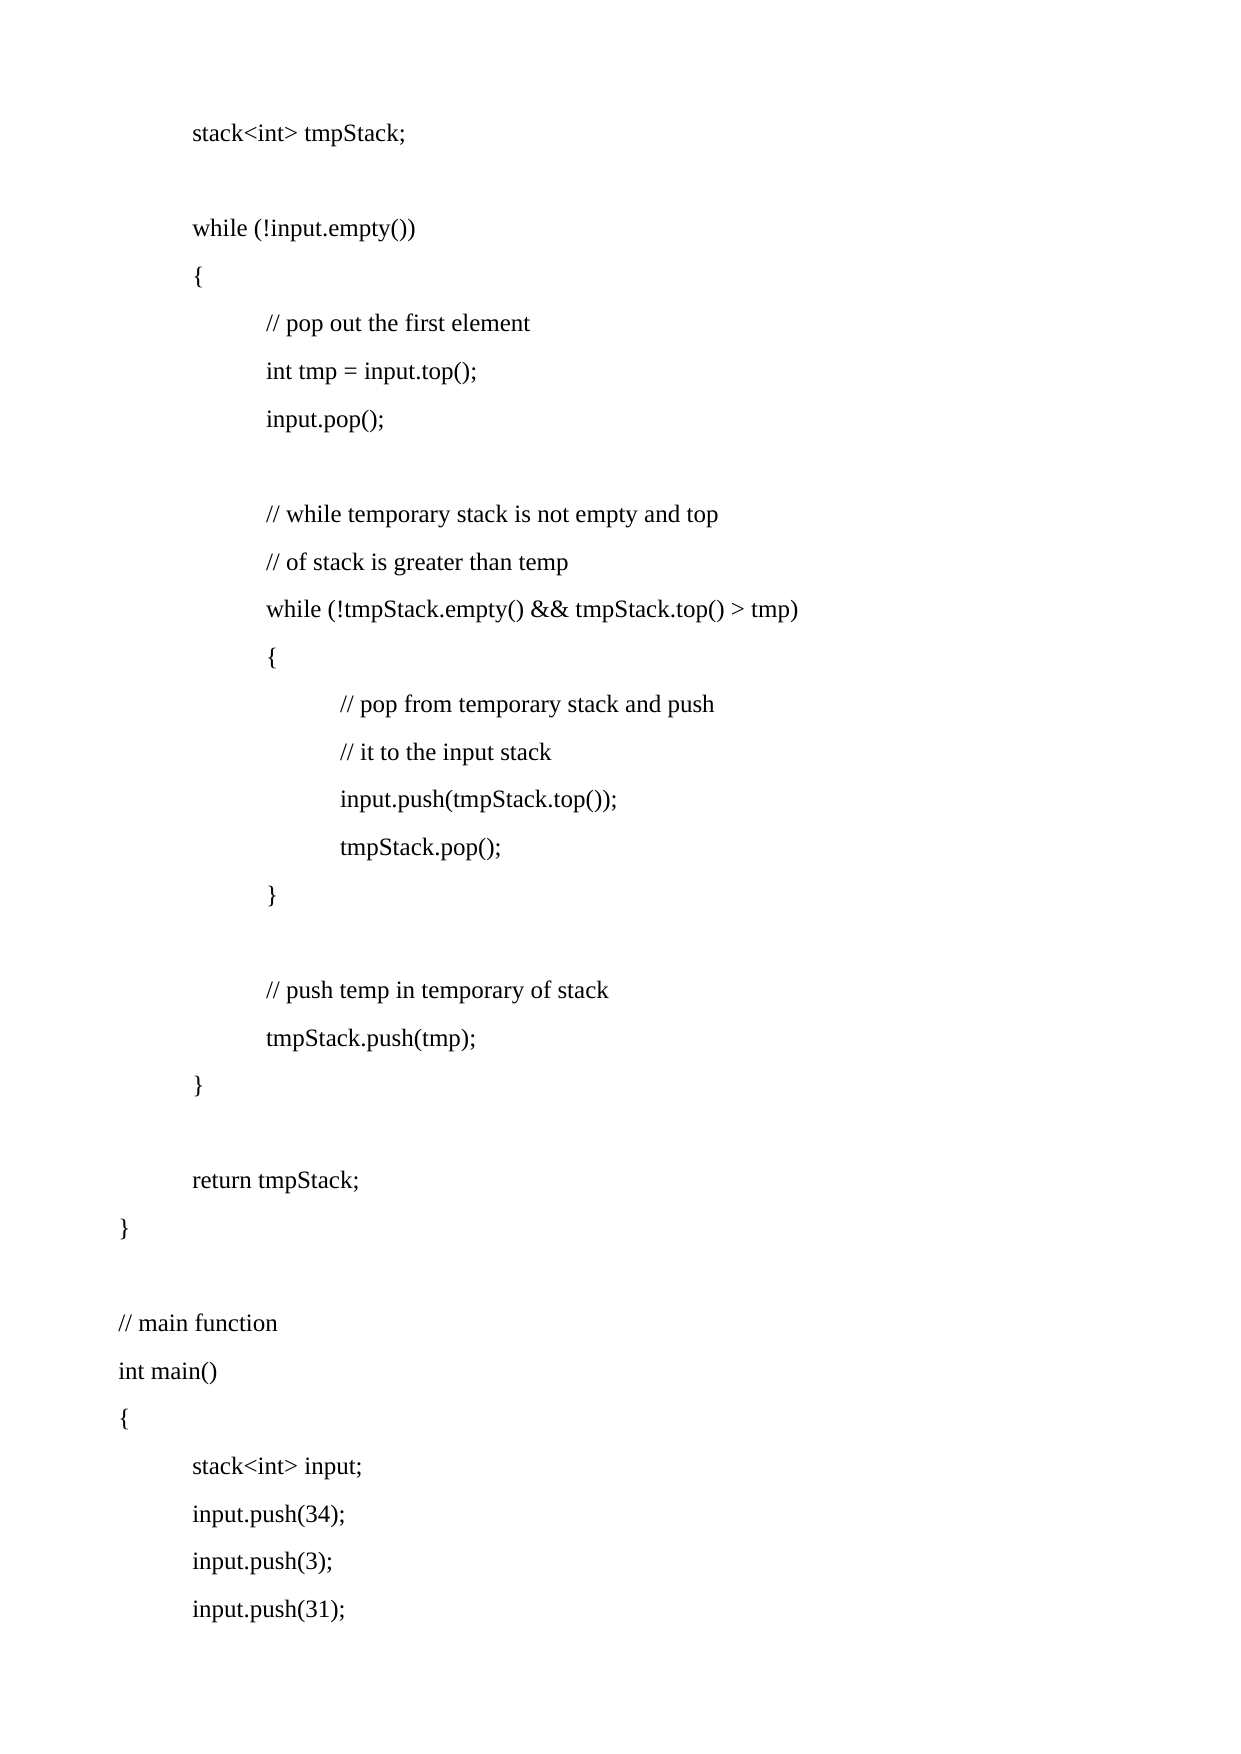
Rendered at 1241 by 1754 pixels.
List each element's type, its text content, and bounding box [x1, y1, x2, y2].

text // push temp in temporary of stack [118, 975, 1122, 1004]
text // it to the input stack [118, 737, 1122, 766]
text } [118, 1213, 1122, 1242]
text input.push(3); [118, 1546, 1122, 1575]
text // pop from temporary stack and push [118, 689, 1122, 718]
text input.push(tmpStack.top()); [118, 784, 1122, 813]
text // pop out the first element [118, 308, 1122, 337]
text // main function [118, 1308, 1122, 1337]
text { [118, 642, 1122, 671]
text } [118, 1070, 1122, 1099]
text while (!tmpStack.empty() && tmpStack.top() > tmp) [118, 594, 1122, 623]
text { [118, 1403, 1122, 1432]
text // while temporary stack is not empty and top [118, 499, 1122, 528]
text input.pop(); [118, 404, 1122, 432]
text int main() [118, 1356, 1122, 1384]
text while (!input.empty()) [118, 213, 1122, 242]
text stack<int> tmpStack; [118, 118, 1122, 147]
text } [118, 880, 1122, 908]
text // of stack is greater than temp [118, 547, 1122, 575]
text return tmpStack; [118, 1165, 1122, 1194]
text tmpStack.push(tmp); [118, 1023, 1122, 1051]
text tmpStack.pop(); [118, 832, 1122, 861]
text stack<int> input; [118, 1451, 1122, 1480]
text int tmp = input.top(); [118, 356, 1122, 385]
text { [118, 261, 1122, 290]
text input.push(34); [118, 1499, 1122, 1527]
text input.push(31); [118, 1594, 1122, 1623]
